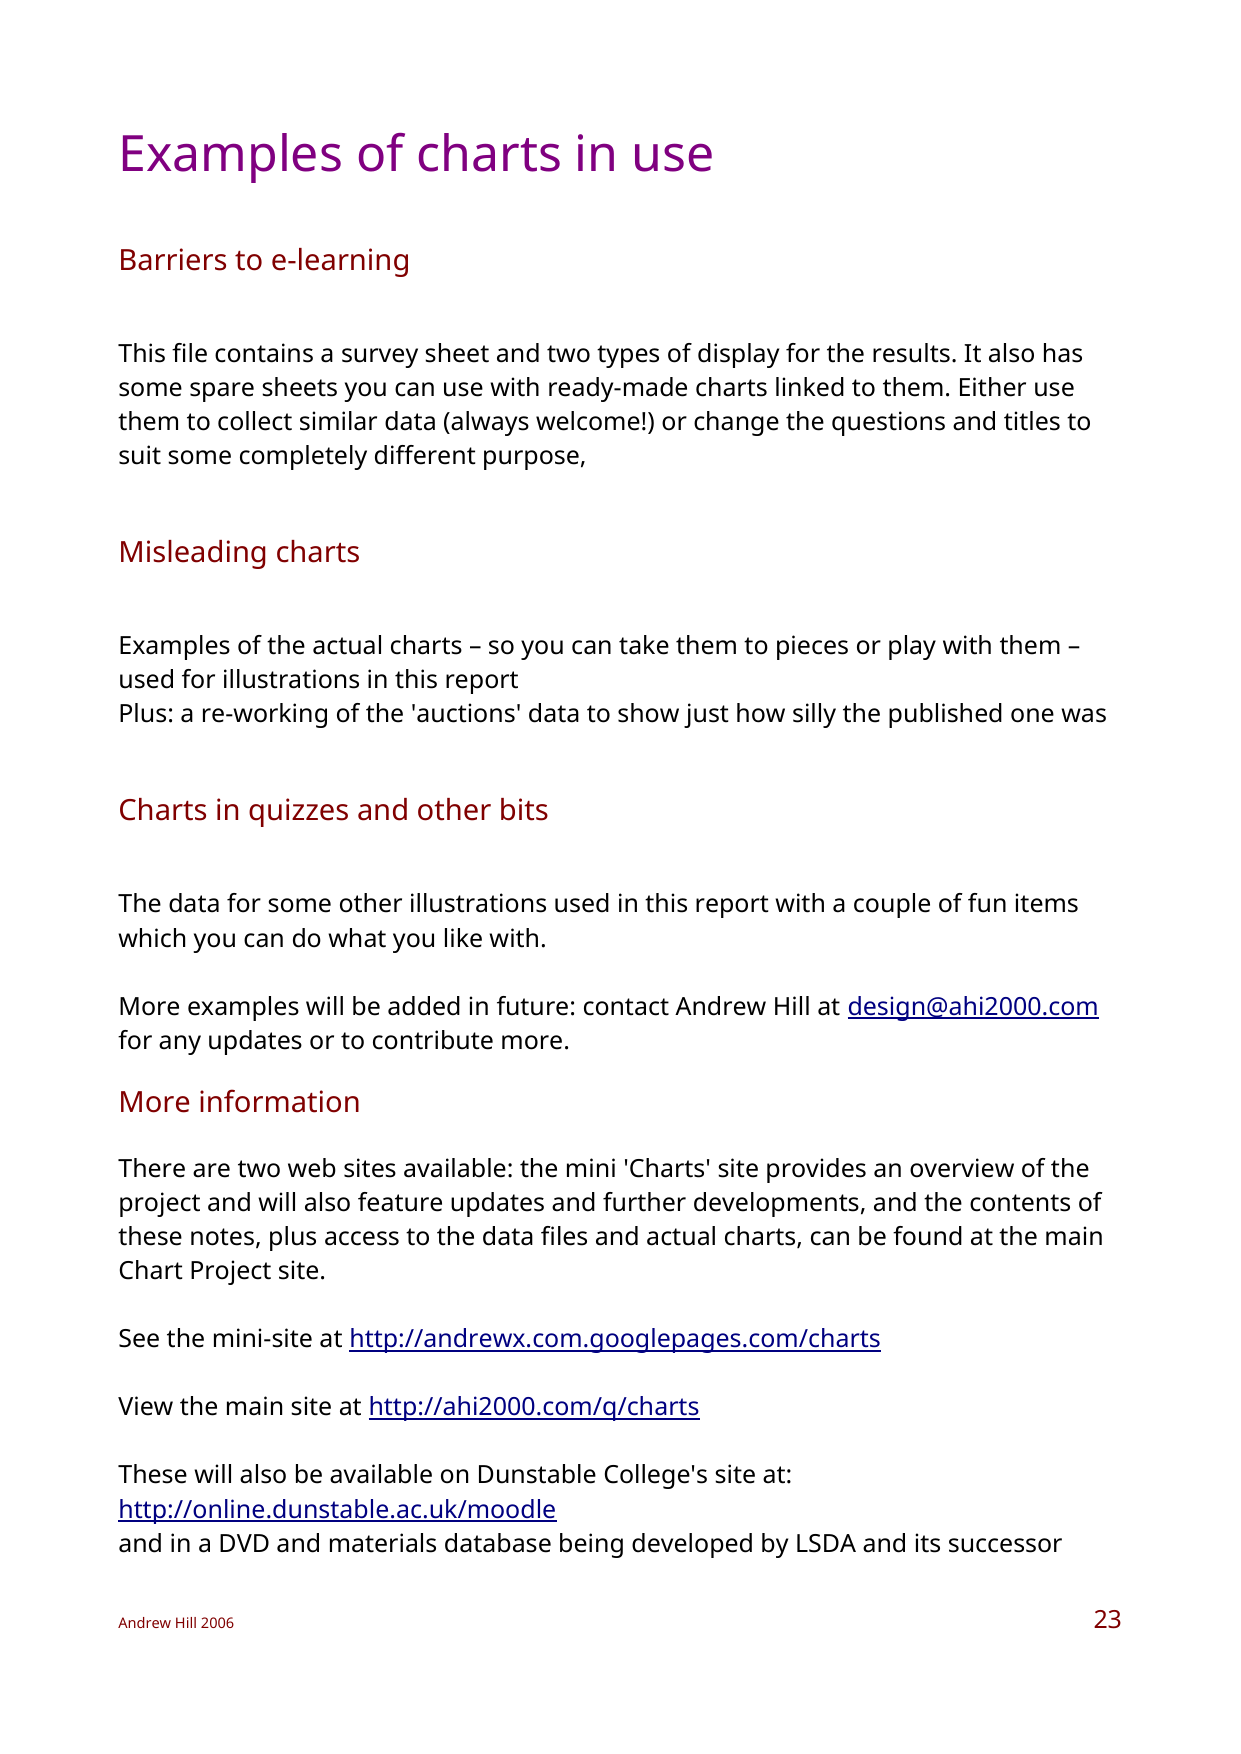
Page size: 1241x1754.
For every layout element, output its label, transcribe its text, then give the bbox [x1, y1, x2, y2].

text Charts in quizzes and other bits [118, 789, 1122, 829]
text and in a DVD and materials database being developed by LSDA and its successor [118, 1525, 1122, 1559]
text More information [118, 1081, 1122, 1121]
text More examples will be added in future: contact Andrew Hill at design@ahi2000.com for any updates or to contribute more. [118, 988, 1122, 1056]
text Examples of charts in use [118, 118, 1122, 186]
text Examples of the actual charts – so you can take them to pieces or play with them – used for illustrations in this report [118, 628, 1122, 696]
text Plus: a re-working of the 'auctions' data to show just how silly the published one was [118, 696, 1122, 730]
text This file contains a survey sheet and two types of display for the results. It also has some spare sheets you can use with ready-made charts linked to them. Either use them to collect similar data (always welcome!) or change the questions and titles to suit some completely different purpose, [118, 336, 1122, 472]
text Barriers to e-learning [118, 239, 1122, 279]
text See the mini-site at http://andrewx.com.googlepages.com/charts [118, 1321, 1122, 1355]
text The data for some other illustrations used in this report with a couple of fun items which you can do what you like with. [118, 886, 1122, 954]
text These will also be available on Dunstable College's site at: http://online.dunstable.ac.uk/moodle [118, 1457, 1122, 1525]
text There are two web sites available: the mini 'Charts' site provides an overview of the project and will also feature updates and further developments, and the contents of these notes, plus access to the data files and actual charts, can be found at the main Chart Project site. [118, 1151, 1122, 1287]
text Misleading charts [118, 531, 1122, 571]
text View the main site at http://ahi2000.com/q/charts [118, 1389, 1122, 1423]
